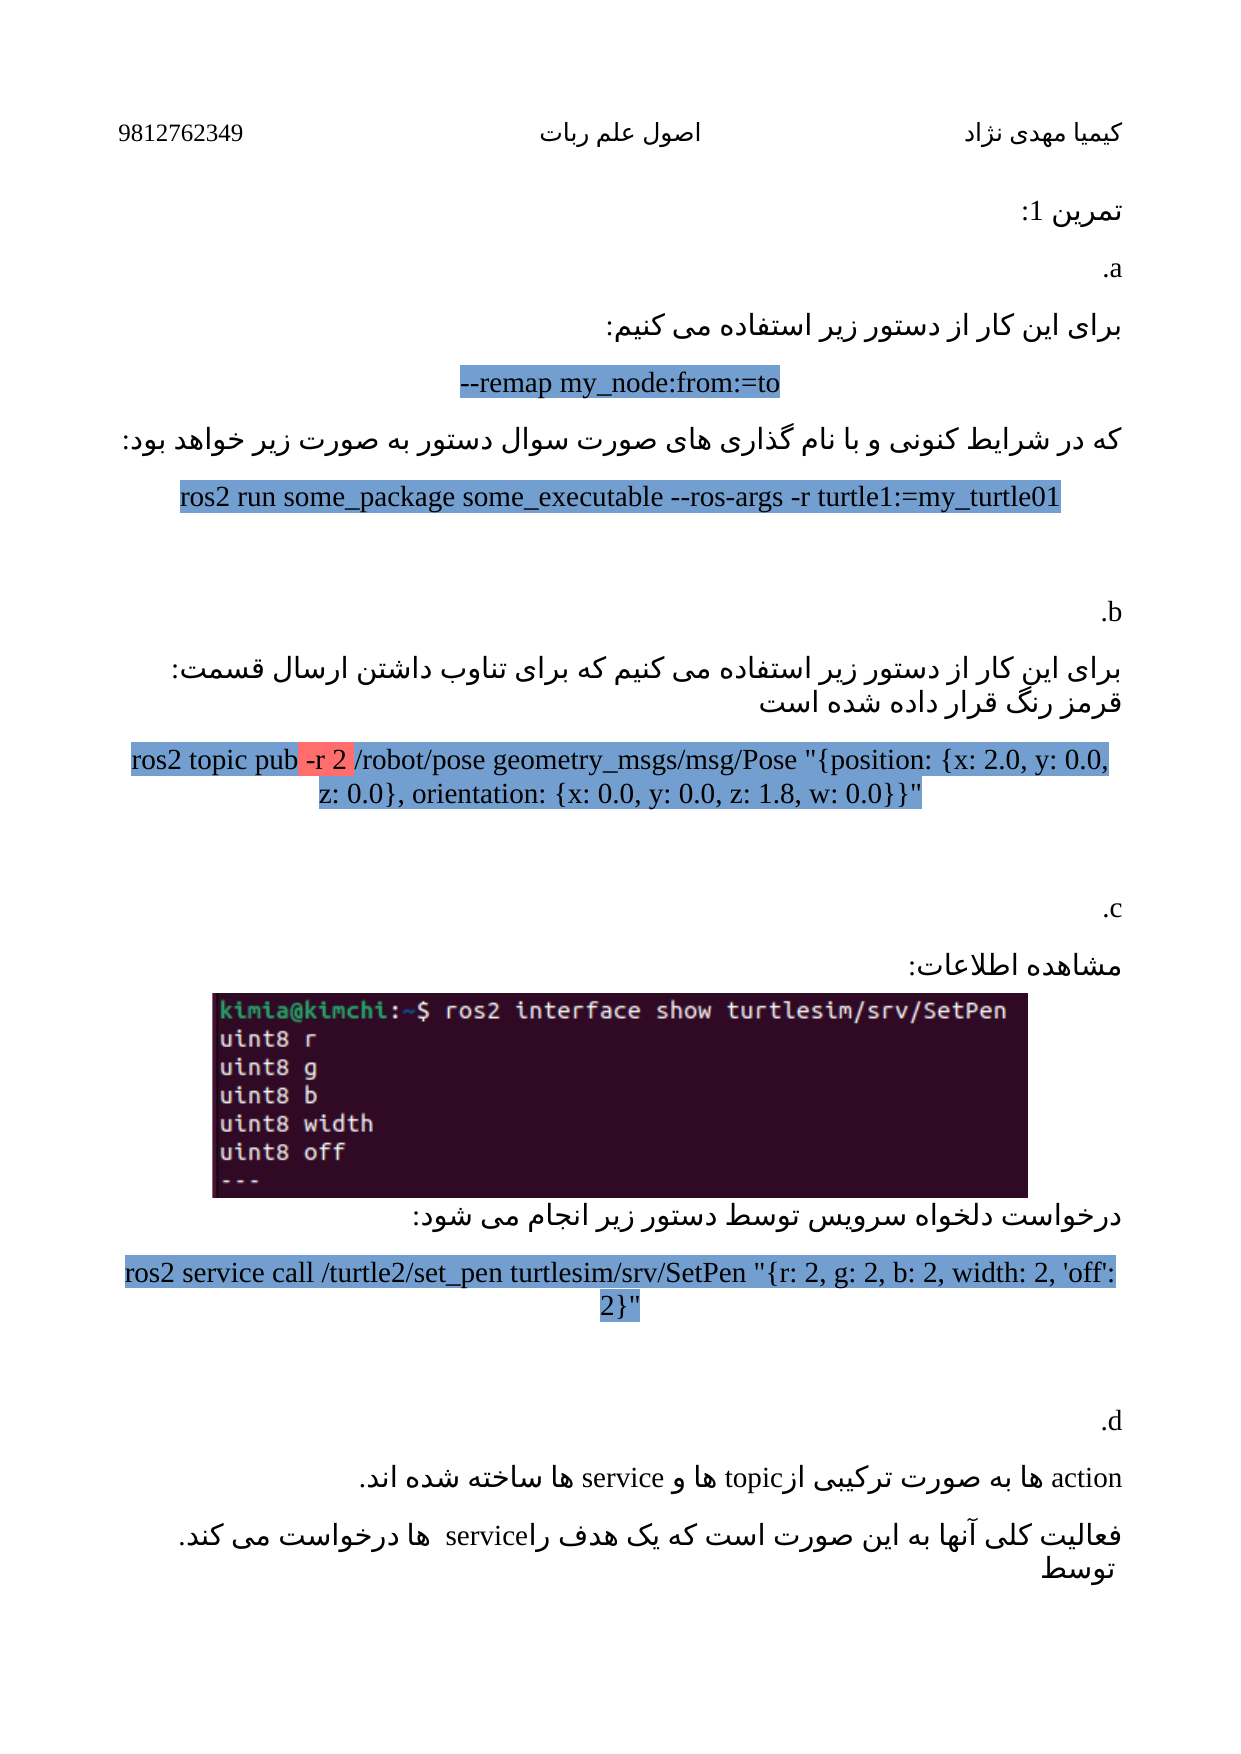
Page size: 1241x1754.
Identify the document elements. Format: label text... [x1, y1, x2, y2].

text :مشاهده اطلاعات [118, 948, 1122, 981]
text ros2 service call /turtle2/set_pen turtlesim/srv/SetPen "{r: 2, g: 2, b: 2, width: 2, 'off': 2}" [118, 1255, 1122, 1322]
text .ها درخواست می کند serviceفعالیت کلی آنها به این صورت است که یک هدف را توسط [118, 1518, 1122, 1585]
text .c [118, 890, 1122, 924]
text .b [118, 594, 1122, 628]
text ros2 topic pub -r 2 /robot/pose geometry_msgs/msg/Pose "{position: {x: 2.0, y: 0.0, z: 0.0}, orientation: {x: 0.0, y: 0.0, z: 1.8, w: 0.0}}" [118, 742, 1122, 809]
text :برای این کار از دستور زیر استفاده می کنیم [118, 308, 1122, 341]
text .a [118, 250, 1122, 284]
text --remap my_node:from:=to [118, 365, 1122, 398]
text .ها ساخته شده اند service ها و topicها به صورت ترکیبی از action [118, 1460, 1122, 1494]
text :برای این کار از دستور زیر استفاده می کنیم که برای تناوب داشتن ارسال قسمت قرمز رنگ قرار داده شده است [118, 651, 1122, 718]
text :که در شرایط کنونی و با نام گذاری های صورت سوال دستور به صورت زیر خواهد بود [118, 422, 1122, 456]
picture [212, 993, 1028, 1198]
text :درخواست دلخواه سرویس توسط دستور زیر انجام می شود [118, 1005, 1122, 1231]
text :تمرین 1 [118, 193, 1122, 227]
text ros2 run some_package some_executable --ros-args -r turtle1:=my_turtle01 [118, 479, 1122, 513]
text .d [118, 1403, 1122, 1437]
